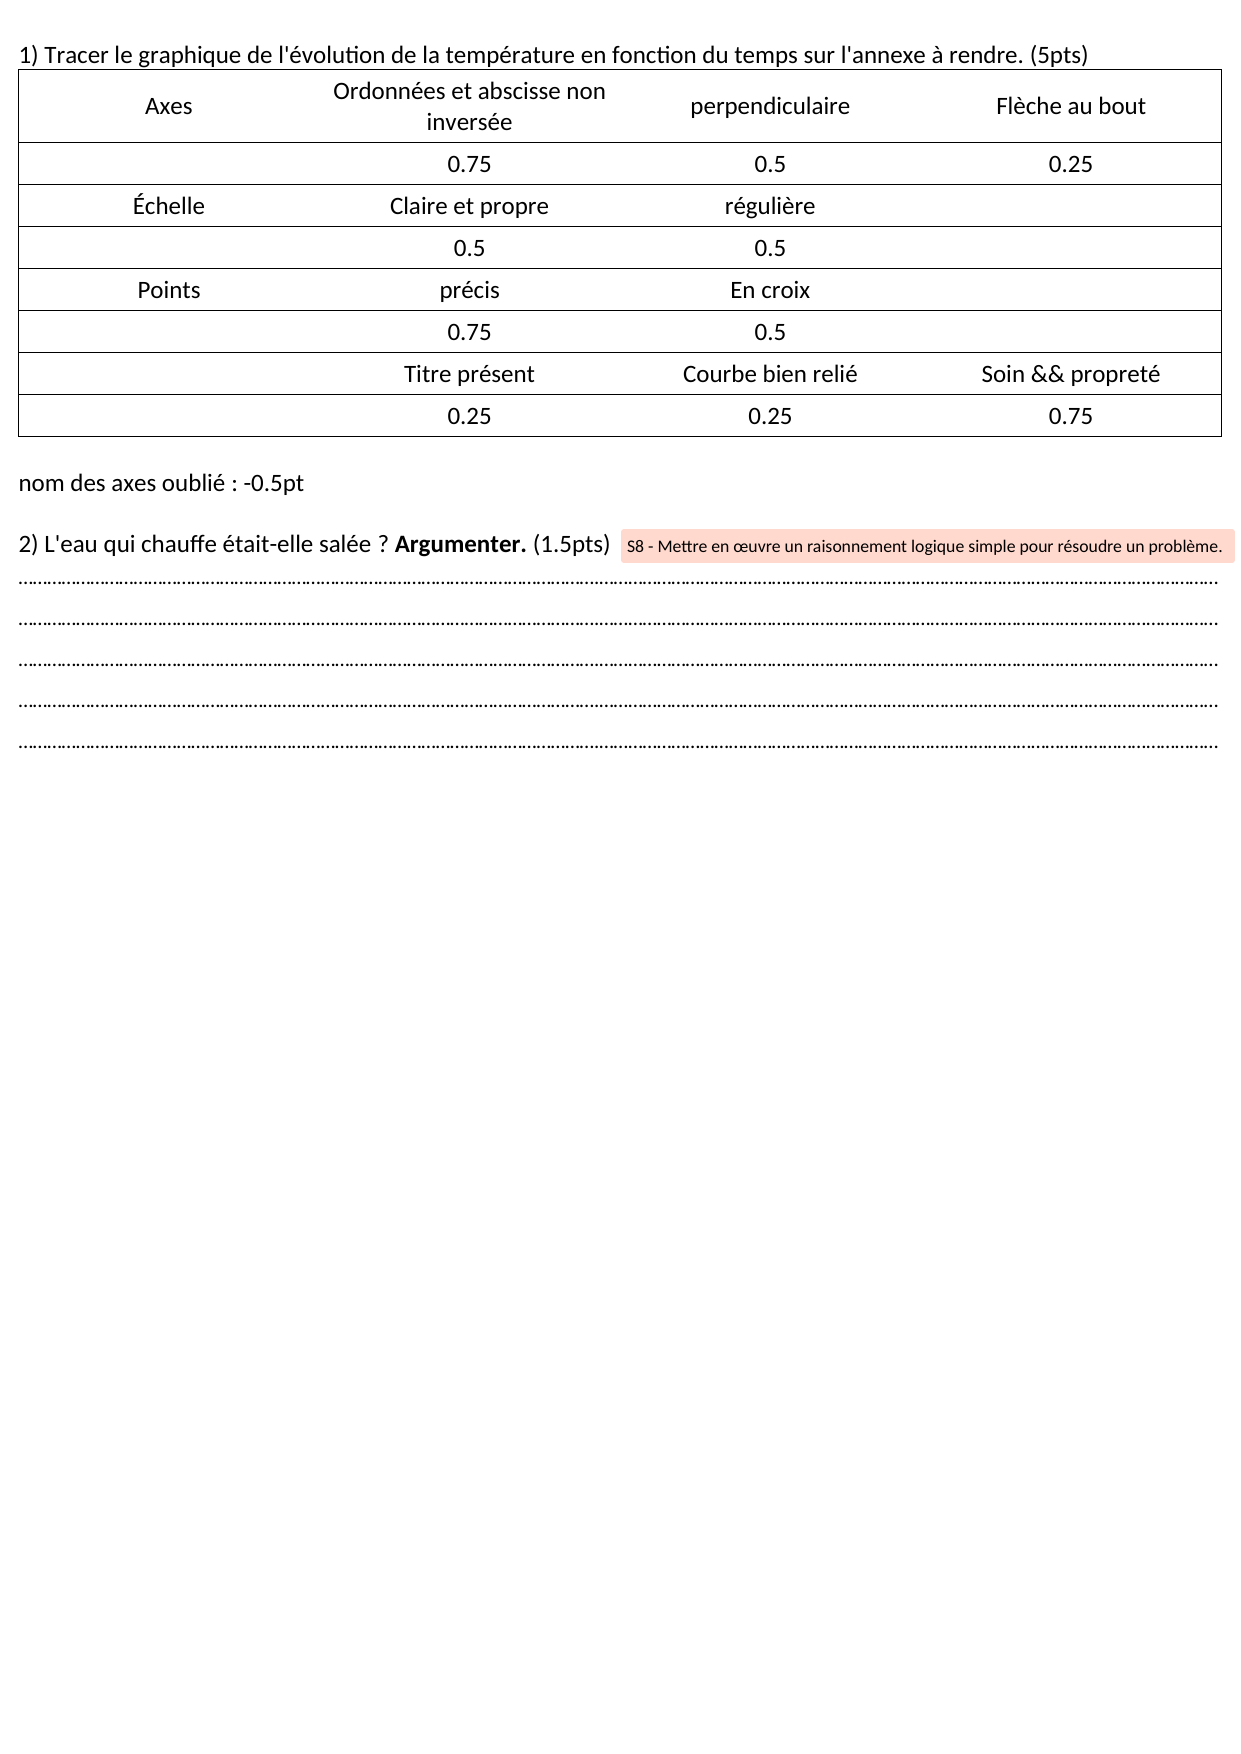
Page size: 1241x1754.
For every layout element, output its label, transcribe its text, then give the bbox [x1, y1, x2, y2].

text nom des axes oublié : -0.5pt [18, 467, 1221, 498]
table_cell [921, 185, 1221, 226]
text ………………………………………………………………………………………………………….………………………………………………………………………………………………………………… [18, 606, 1221, 631]
table_cell [19, 395, 319, 436]
table_cell Échelle [19, 185, 319, 226]
table_header perpendiculaire [620, 70, 921, 142]
table_cell Points [19, 269, 319, 310]
table_cell 0.75 [921, 395, 1221, 436]
table_cell [19, 143, 319, 184]
table_cell 0.5 [620, 311, 921, 352]
table_cell 0.5 [319, 227, 620, 268]
text ………………………………………………………………………………………………………….………………………………………………………………………………………………………………… [18, 647, 1221, 672]
table_cell Titre présent [319, 353, 620, 394]
table_cell [921, 269, 1221, 310]
table_cell 0.5 [620, 143, 921, 184]
table_header Ordonnées et abscisse non inversée [319, 70, 620, 142]
table_cell 0.25 [319, 395, 620, 436]
text ………………………………………………………………………………………………………….………………………………………………………………………………………………………………… [18, 564, 1221, 590]
table_cell 0.75 [319, 143, 620, 184]
table_header Flèche au bout [921, 70, 1221, 142]
table_cell [921, 227, 1221, 268]
text ………………………………………………………………………………………………………….………………………………………………………………………………………………………………… [18, 688, 1221, 713]
table_cell [19, 353, 319, 394]
table_cell [19, 227, 319, 268]
text ………………………………………………………………………………………………………….………………………………………………………………………………………………………………… [18, 729, 1221, 754]
table_cell régulière [620, 185, 921, 226]
table_cell [921, 311, 1221, 352]
table_cell En croix [620, 269, 921, 310]
text 2) L'eau qui chauffe était-elle salée ? Argumenter. (1.5pts) [18, 528, 1221, 559]
table_cell [19, 311, 319, 352]
table_cell 0.25 [921, 143, 1221, 184]
table_cell Soin && propreté [921, 353, 1221, 394]
table_cell 0.75 [319, 311, 620, 352]
table_cell 0.5 [620, 227, 921, 268]
table_cell Claire et propre [319, 185, 620, 226]
table_cell Courbe bien relié [620, 353, 921, 394]
table_cell 0.25 [620, 395, 921, 436]
table_cell précis [319, 269, 620, 310]
text 1) Tracer le graphique de l'évolution de la température en fonction du temps sur l'annexe à rendre. (5pts) [18, 39, 1221, 69]
table_header Axes [19, 70, 319, 142]
